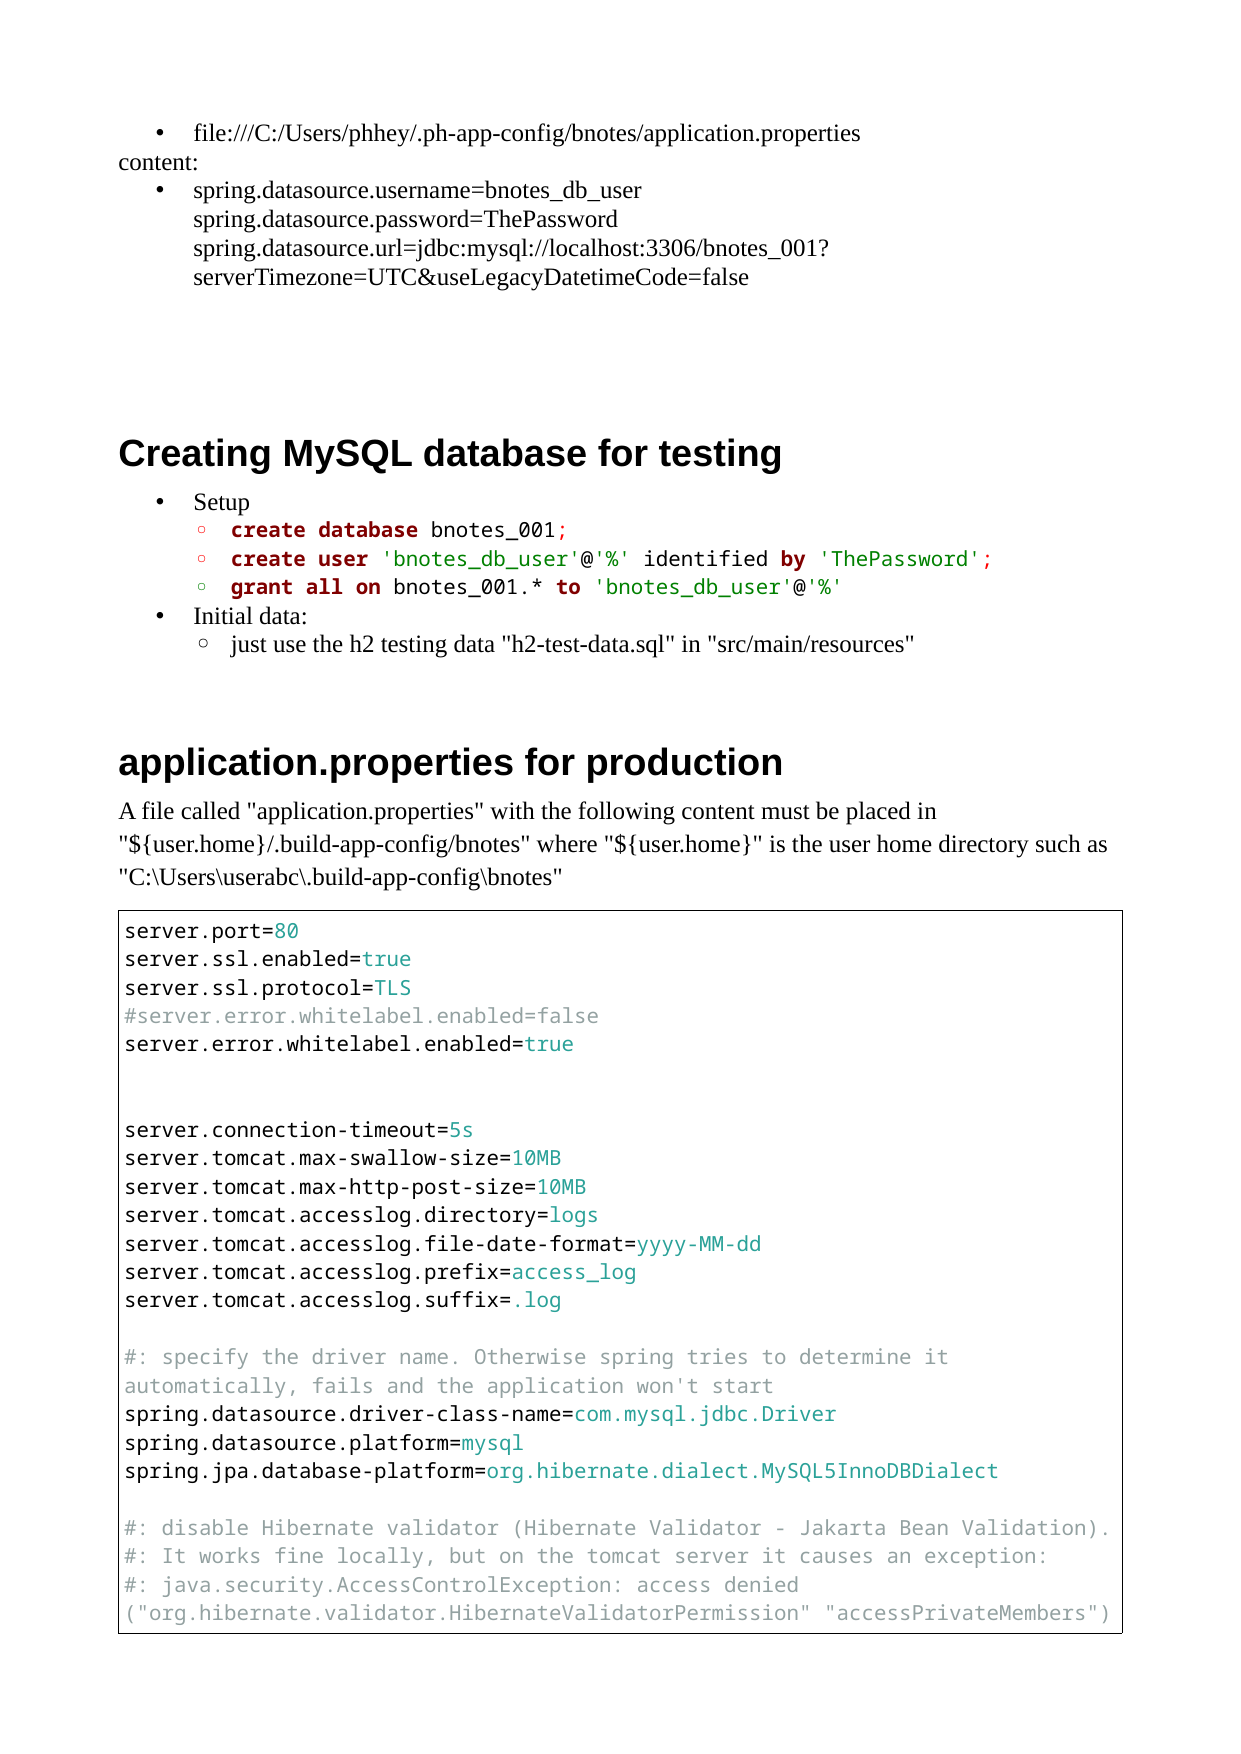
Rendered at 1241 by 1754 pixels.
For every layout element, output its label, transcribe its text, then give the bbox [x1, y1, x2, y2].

table_header server.port=80 server.ssl.enabled=true server.ssl.protocol=TLS #server.error.whitelabel.enabled=false server.error.whitelabel.enabled=true server.connection-timeout=5s server.tomcat.max-swallow-size=10MB server.tomcat.max-http-post-size=10MB server.tomcat.accesslog.directory=logs server.tomcat.accesslog.file-date-format=yyyy-MM-dd server.tomcat.accesslog.prefix=access_log server.tomcat.accesslog.suffix=.log #: specify the driver name. Otherwise spring tries to determine it automatically, fails and the application won't start spring.datasource.driver-class-name=com.mysql.jdbc.Driver spring.datasource.platform=mysql spring.jpa.database-platform=org.hibernate.dialect.MySQL5InnoDBDialect #: disable Hibernate validator (Hibernate Validator - Jakarta Bean Validation). #: It works fine locally, but on the tomcat server it causes an exception: #: java.security.AccessControlException: access denied ("org.hibernate.validator.HibernateValidatorPermission" "accessPrivateMembers") [119, 911, 1122, 1632]
list Setup [156, 487, 1122, 516]
list Initial data: [156, 601, 1122, 629]
list grant all on bnotes_001.* to 'bnotes_db_user'@'%' [193, 572, 1122, 601]
text content: [118, 147, 1122, 176]
subtitle Creating MySQL database for testing [118, 431, 1122, 474]
list create database bnotes_001; [193, 516, 1122, 544]
list file:///C:/Users/phhey/.ph-app-config/bnotes/application.properties [156, 118, 1122, 147]
list just use the h2 testing data "h2-test-data.sql" in "src/main/resources" [193, 629, 1122, 658]
subtitle application.properties for production [118, 740, 1122, 784]
text A file called "application.properties" with the following content must be placed in "${user.home}/.build-app-config/bnotes" where "${user.home}" is the user home directory such as "C:\Users\userabc\.build-app-config\bnotes" [118, 796, 1122, 891]
list spring.datasource.username=bnotes_db_user spring.datasource.password=ThePassword spring.datasource.url=jdbc:mysql://localhost:3306/bnotes_001?serverTimezone=UTC&useLegacyDatetimeCode=false [156, 176, 1122, 319]
list create user 'bnotes_db_user'@'%' identified by 'ThePassword'; [193, 544, 1122, 572]
